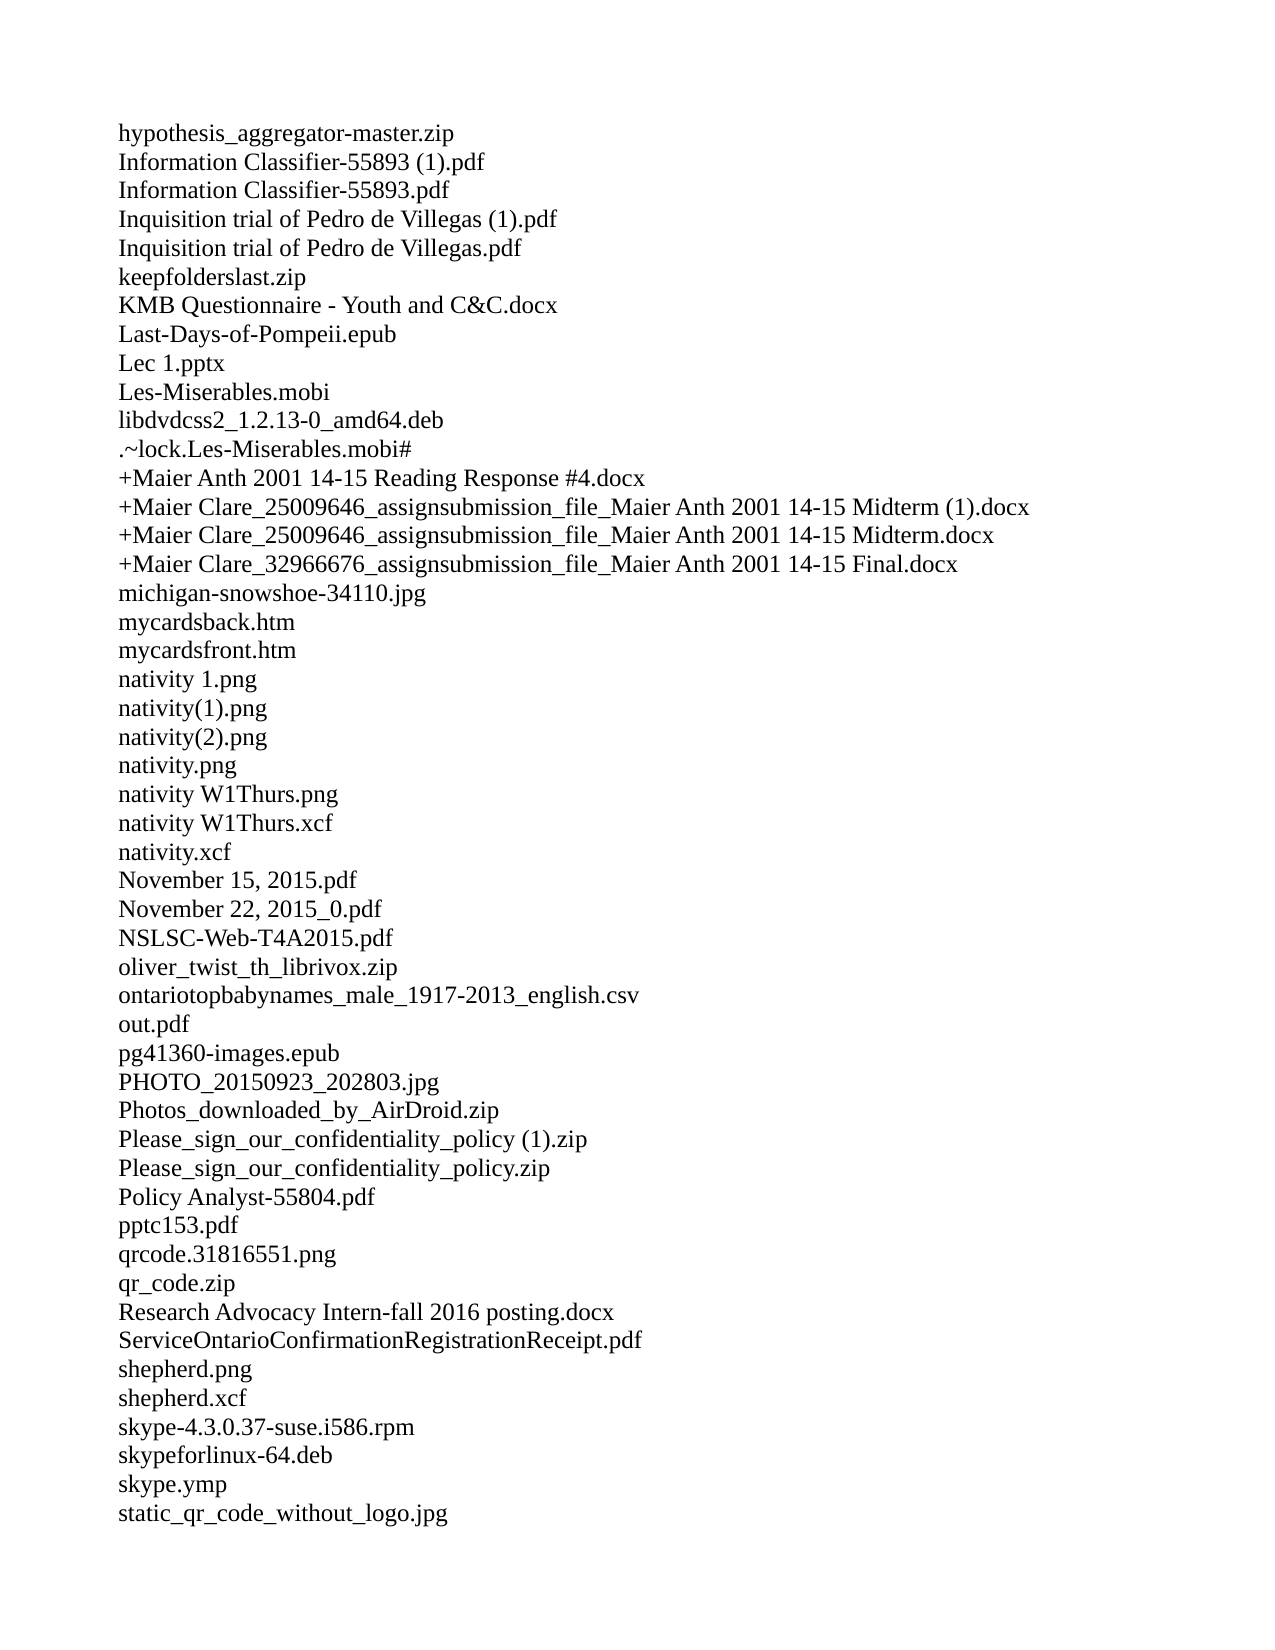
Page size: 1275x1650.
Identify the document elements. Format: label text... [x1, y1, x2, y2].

text michigan-snowshoe-34110.jpg [118, 578, 1157, 607]
text skypeforlinux-64.deb [118, 1441, 1157, 1469]
text .~lock.Les-Miserables.mobi# [118, 434, 1157, 463]
text Last-Days-of-Pompeii.epub [118, 319, 1157, 348]
text Inquisition trial of Pedro de Villegas.pdf [118, 233, 1157, 262]
text nativity W1Thurs.png [118, 779, 1157, 808]
text qrcode.31816551.png [118, 1239, 1157, 1268]
text ServiceOntarioConfirmationRegistrationReceipt.pdf [118, 1326, 1157, 1354]
text Inquisition trial of Pedro de Villegas (1).pdf [118, 204, 1157, 233]
text Please_sign_our_confidentiality_policy (1).zip [118, 1124, 1157, 1153]
text November 22, 2015_0.pdf [118, 894, 1157, 923]
text nativity W1Thurs.xcf [118, 808, 1157, 837]
text hypothesis_aggregator-master.zip [118, 118, 1157, 147]
text pptc153.pdf [118, 1211, 1157, 1239]
text static_qr_code_without_logo.jpg [118, 1498, 1157, 1527]
text Lec 1.pptx [118, 348, 1157, 377]
text nativity 1.png [118, 664, 1157, 693]
text Please_sign_our_confidentiality_policy.zip [118, 1153, 1157, 1182]
text November 15, 2015.pdf [118, 866, 1157, 894]
text +Maier Clare_32966676_assignsubmission_file_Maier Anth 2001 14-15 Final.docx [118, 549, 1157, 578]
text PHOTO_20150923_202803.jpg [118, 1067, 1157, 1096]
text shepherd.xcf [118, 1383, 1157, 1412]
text +Maier Clare_25009646_assignsubmission_file_Maier Anth 2001 14-15 Midterm.docx [118, 521, 1157, 549]
text mycardsback.htm [118, 607, 1157, 636]
text mycardsfront.htm [118, 636, 1157, 664]
text KMB Questionnaire - Youth and C&C.docx [118, 291, 1157, 319]
text keepfolderslast.zip [118, 262, 1157, 291]
text nativity(2).png [118, 722, 1157, 751]
text Research Advocacy Intern-fall 2016 posting.docx [118, 1297, 1157, 1326]
text +Maier Anth 2001 14-15 Reading Response #4.docx [118, 463, 1157, 492]
text libdvdcss2_1.2.13-0_amd64.deb [118, 406, 1157, 434]
text Information Classifier-55893.pdf [118, 176, 1157, 204]
text NSLSC-Web-T4A2015.pdf [118, 923, 1157, 952]
text +Maier Clare_25009646_assignsubmission_file_Maier Anth 2001 14-15 Midterm (1).docx [118, 492, 1157, 521]
text skype-4.3.0.37-suse.i586.rpm [118, 1412, 1157, 1441]
text shepherd.png [118, 1354, 1157, 1383]
text Policy Analyst-55804.pdf [118, 1182, 1157, 1211]
text qr_code.zip [118, 1268, 1157, 1297]
text Les-Miserables.mobi [118, 377, 1157, 406]
text nativity.png [118, 751, 1157, 779]
text out.pdf [118, 1009, 1157, 1038]
text pg41360-images.epub [118, 1038, 1157, 1067]
text nativity.xcf [118, 837, 1157, 866]
text nativity(1).png [118, 693, 1157, 722]
text skype.ymp [118, 1469, 1157, 1498]
text Information Classifier-55893 (1).pdf [118, 147, 1157, 176]
text ontariotopbabynames_male_1917-2013_english.csv [118, 981, 1157, 1009]
text oliver_twist_th_librivox.zip [118, 952, 1157, 981]
text Photos_downloaded_by_AirDroid.zip [118, 1096, 1157, 1124]
